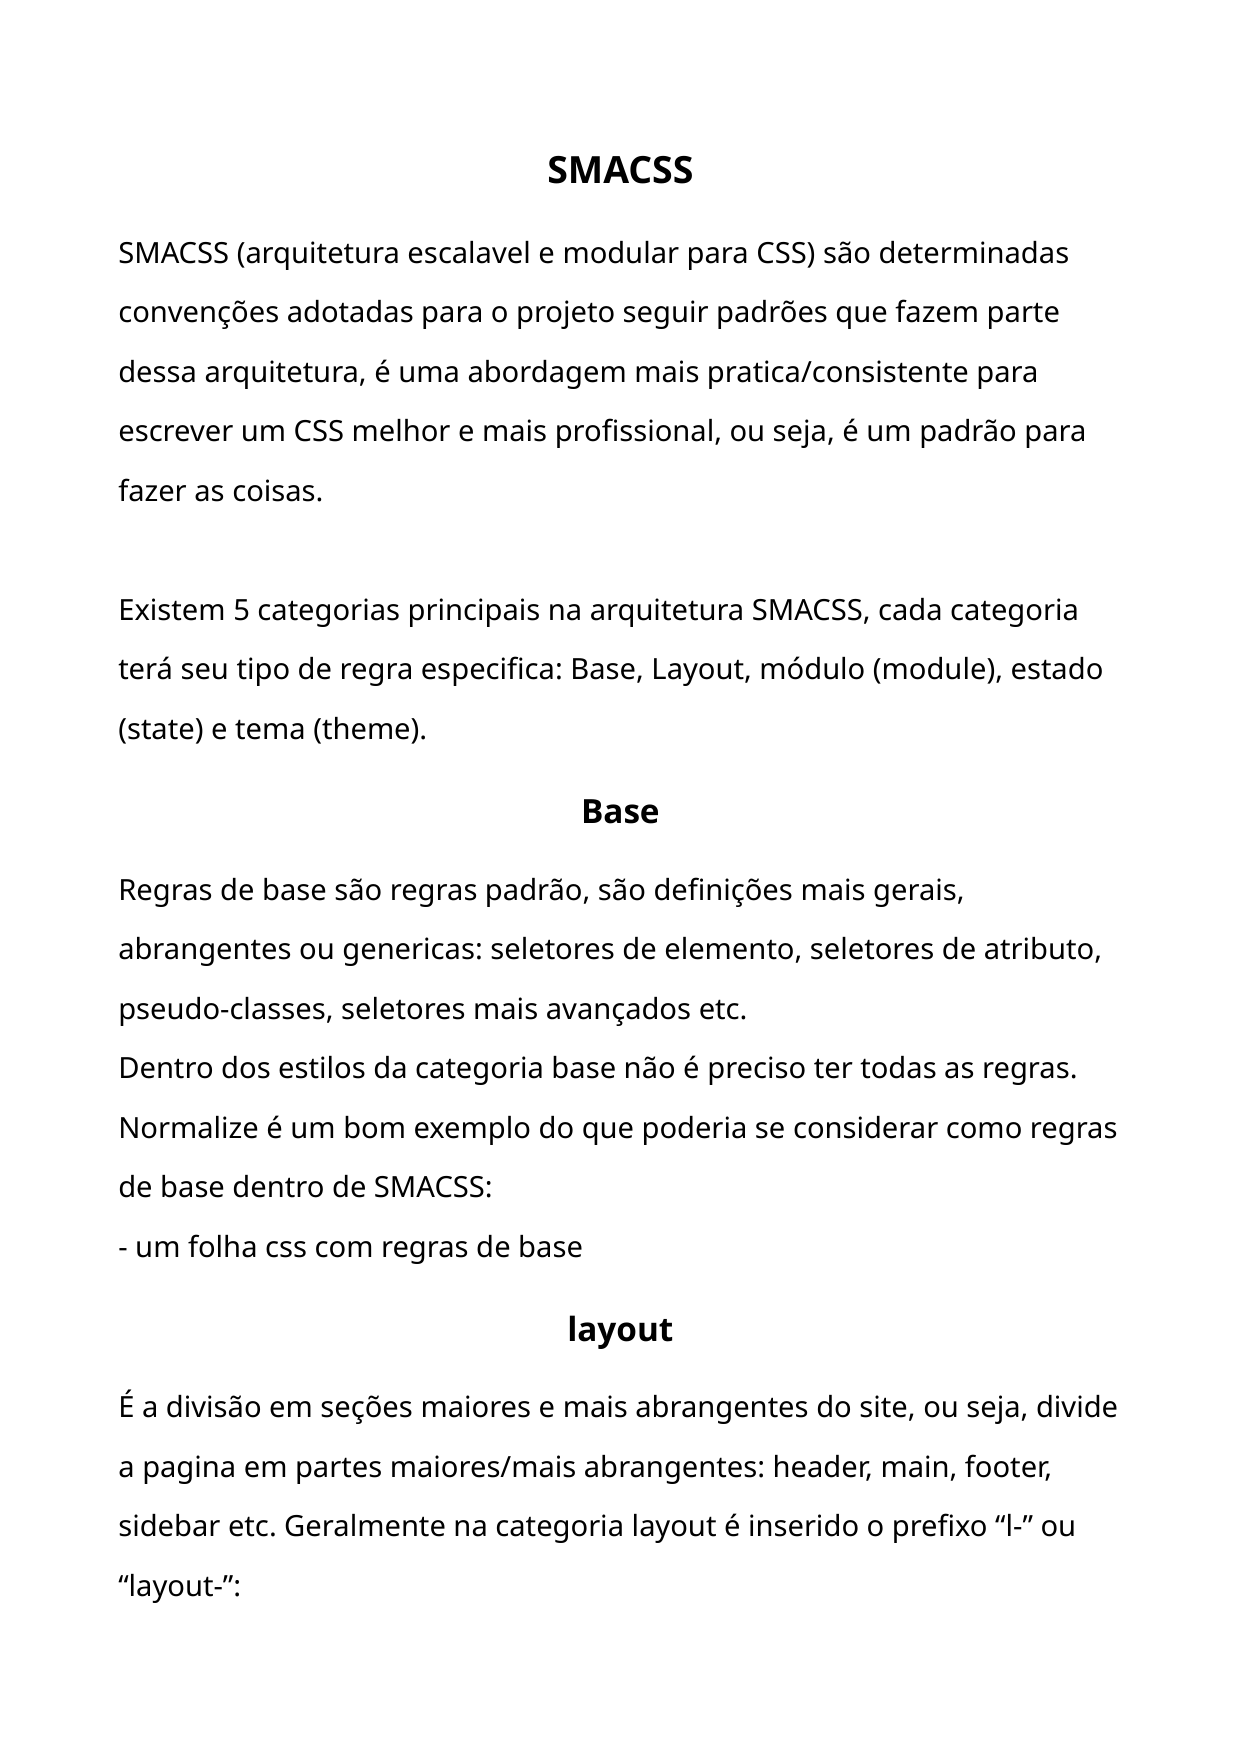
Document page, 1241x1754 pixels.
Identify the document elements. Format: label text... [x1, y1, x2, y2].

text Dentro dos estilos da categoria base não é preciso ter todas as regras. Normalize é um bom exemplo do que poderia se considerar como regras de base dentro de SMACSS: [118, 1047, 1122, 1206]
subtitle Base [118, 788, 1122, 834]
subtitle SMACSS [118, 143, 1122, 194]
text É a divisão em seções maiores e mais abrangentes do site, ou seja, divide a pagina em partes maiores/mais abrangentes: header, main, footer, sidebar etc. Geralmente na categoria layout é inserido o prefixo “l-” ou “layout-”: [118, 1387, 1122, 1605]
text Existem 5 categorias principais na arquitetura SMACSS, cada categoria terá seu tipo de regra especifica: Base, Layout, módulo (module), estado (state) e tema (theme). [118, 589, 1122, 748]
text Regras de base são regras padrão, são definições mais gerais, abrangentes ou genericas: seletores de elemento, seletores de atributo, pseudo-classes, seletores mais avançados etc. [118, 869, 1122, 1028]
text SMACSS (arquitetura escalavel e modular para CSS) são determinadas convenções adotadas para o projeto seguir padrões que fazem parte dessa arquitetura, é uma abordagem mais pratica/consistente para escrever um CSS melhor e mais profissional, ou seja, é um padrão para fazer as coisas. [118, 232, 1122, 510]
text - um folha css com regras de base [118, 1226, 1122, 1266]
subtitle layout [118, 1306, 1122, 1352]
